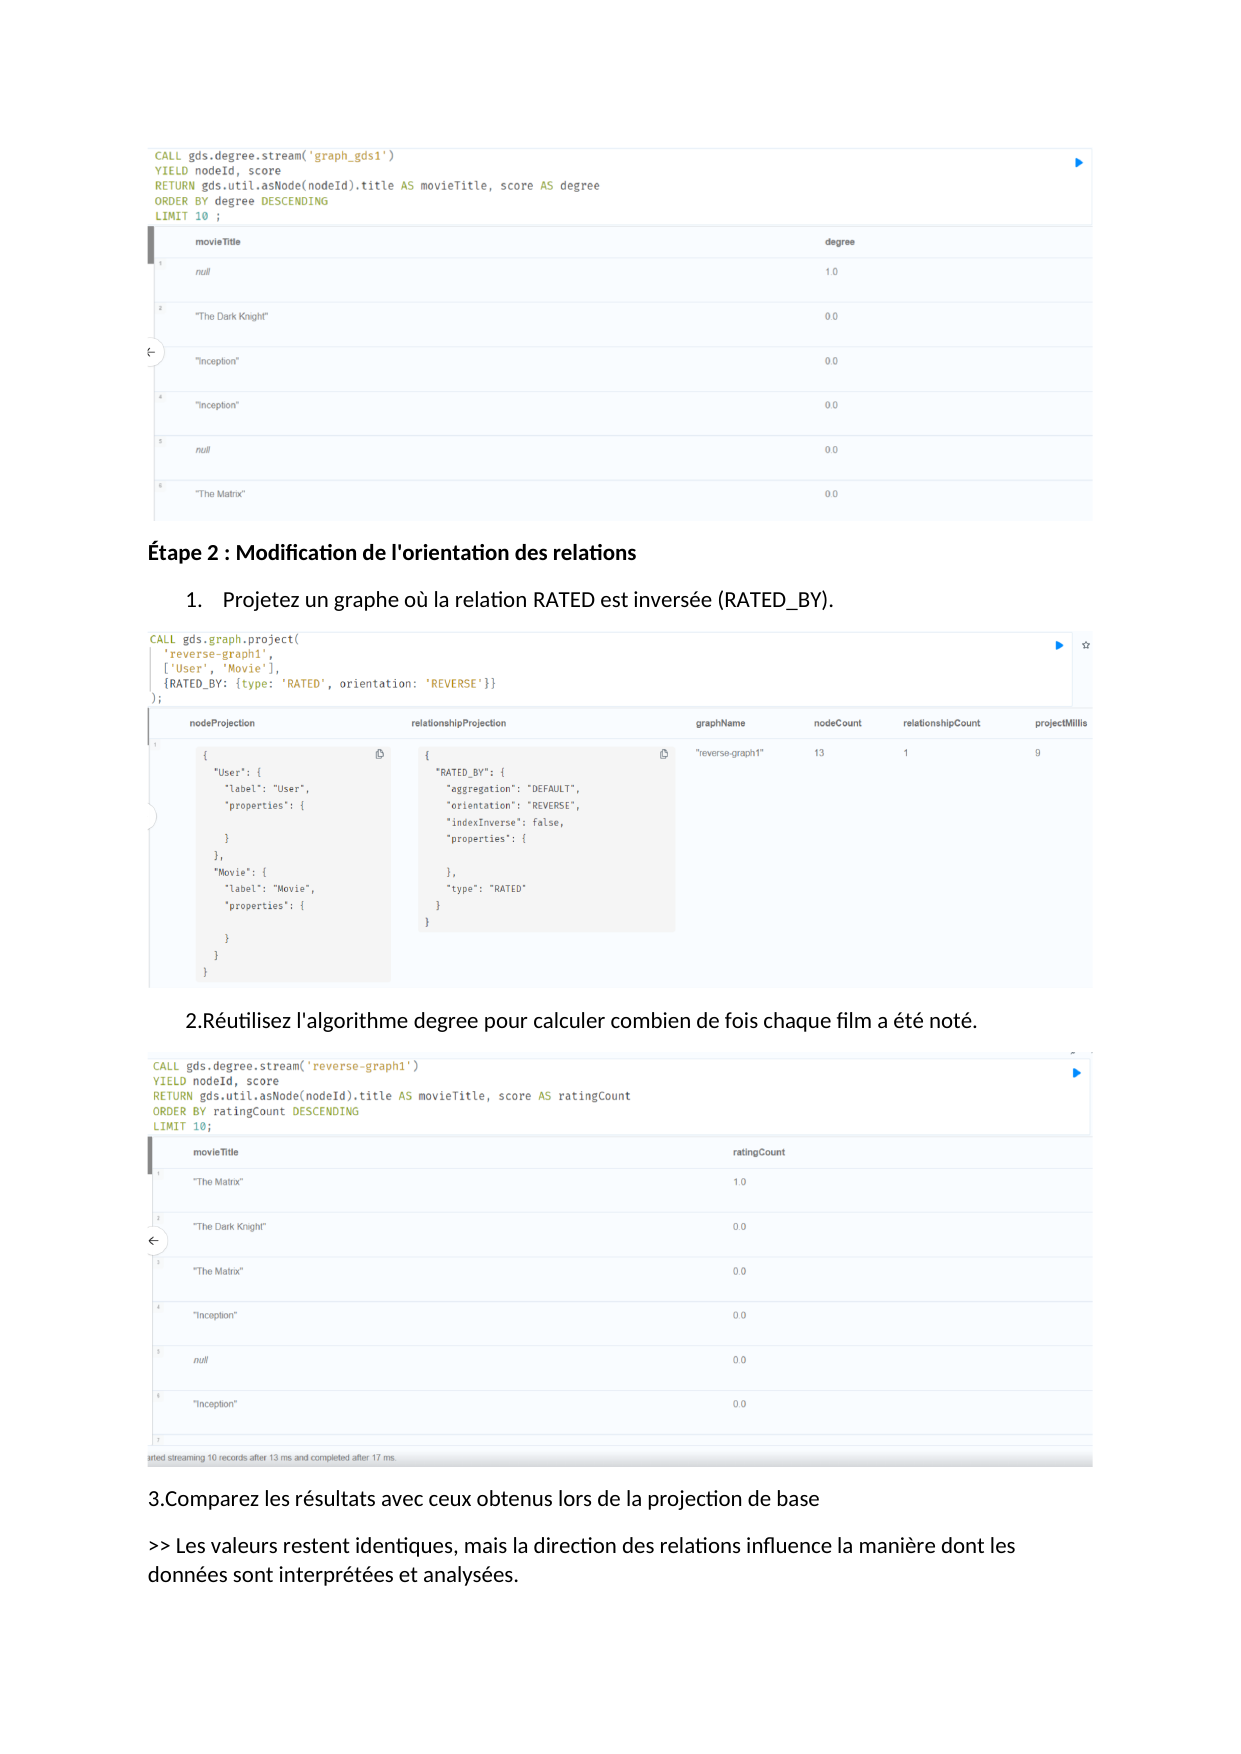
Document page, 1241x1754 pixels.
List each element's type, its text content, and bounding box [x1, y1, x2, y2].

text 3.Comparez les résultats avec ceux obtenus lors de la projection de base [148, 1484, 1093, 1513]
text >> Les valeurs restent identiques, mais la direction des relations influence la manière dont les données sont interprétées et analysées. [148, 1531, 1093, 1589]
text 2.Réutilisez l'algorithme degree pour calculer combien de fois chaque film a été noté. [185, 1006, 1093, 1034]
text Étape 2 : Modification de l'orientation des relations [148, 538, 1093, 566]
list Projetez un graphe où la relation RATED est inversée (RATED_BY). [185, 585, 1093, 613]
